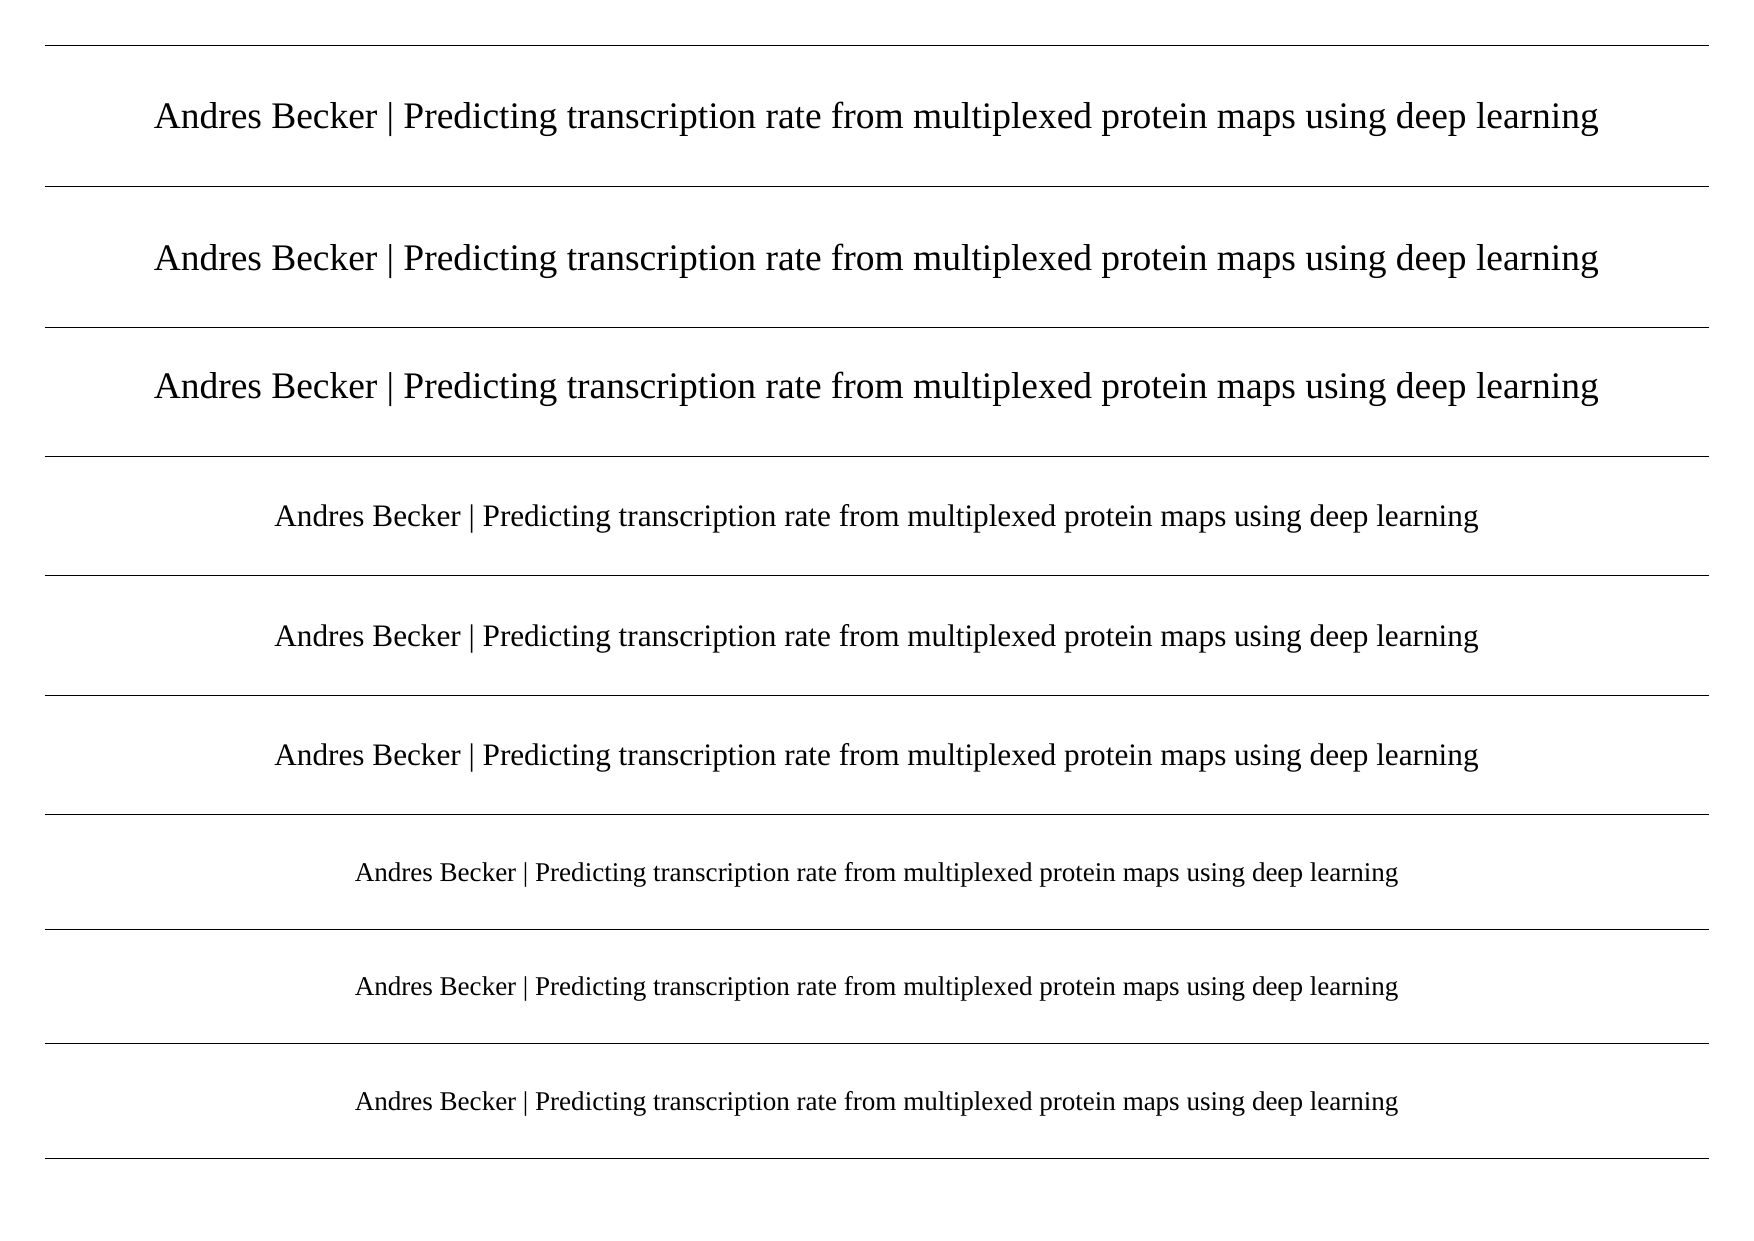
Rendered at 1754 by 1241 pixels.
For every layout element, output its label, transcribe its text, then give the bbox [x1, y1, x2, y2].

table_cell Andres Becker | Predicting transcription rate from multiplexed protein maps using deep learning [45, 187, 1708, 327]
table_header Andres Becker | Predicting transcription rate from multiplexed protein maps using deep learning [45, 46, 1708, 186]
table_cell Andres Becker | Predicting transcription rate from multiplexed protein maps using deep learning [45, 696, 1708, 814]
table_cell Andres Becker | Predicting transcription rate from multiplexed protein maps using deep learning [45, 1044, 1708, 1158]
table_cell Andres Becker | Predicting transcription rate from multiplexed protein maps using deep learning [45, 328, 1708, 456]
table_cell Andres Becker | Predicting transcription rate from multiplexed protein maps using deep learning [45, 930, 1708, 1043]
table_cell Andres Becker | Predicting transcription rate from multiplexed protein maps using deep learning [45, 457, 1708, 575]
table_cell Andres Becker | Predicting transcription rate from multiplexed protein maps using deep learning [45, 815, 1708, 928]
table_cell Andres Becker | Predicting transcription rate from multiplexed protein maps using deep learning [45, 576, 1708, 694]
